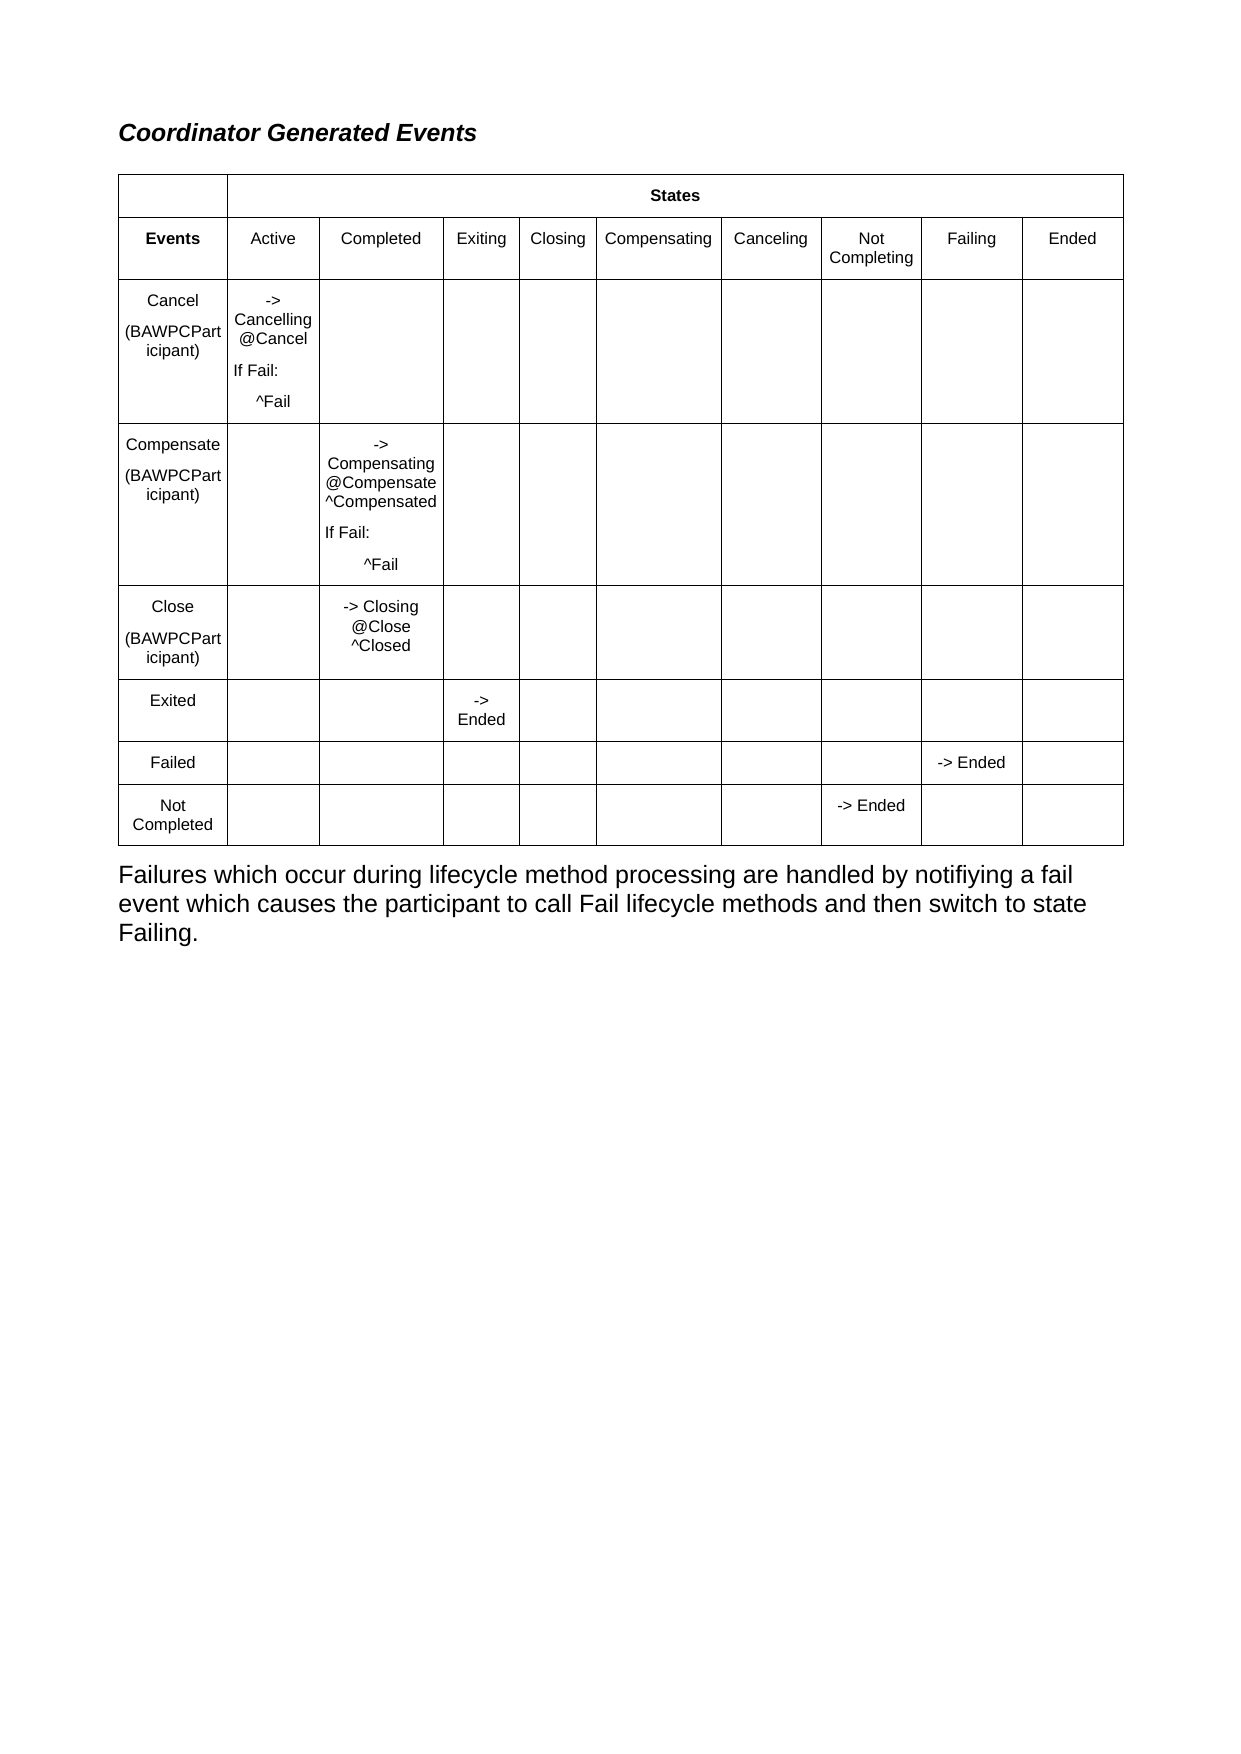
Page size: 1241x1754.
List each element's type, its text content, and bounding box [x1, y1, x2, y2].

table_cell -> Ended [922, 742, 1022, 783]
table_cell Not Completing [822, 218, 921, 279]
table_cell [228, 742, 319, 783]
table_cell [320, 742, 443, 783]
table_cell [444, 742, 519, 783]
table_cell -> Cancelling @Cancel If Fail: ^Fail [228, 280, 319, 423]
table_cell [597, 785, 721, 845]
table_cell [597, 586, 721, 679]
table_cell Canceling [722, 218, 821, 279]
table_cell Failed [119, 742, 227, 783]
table_header States [228, 175, 1123, 217]
table_cell Completed [320, 218, 443, 279]
table_cell Ended [1023, 218, 1123, 279]
table_cell -> Closing @Close ^Closed [320, 586, 443, 679]
table_cell [1023, 680, 1123, 741]
table_cell [228, 785, 319, 845]
table_cell Compensating [597, 218, 721, 279]
table_cell Closing [520, 218, 596, 279]
table_cell [520, 424, 596, 585]
table_cell [722, 424, 821, 585]
table_cell [722, 280, 821, 423]
table_cell [444, 280, 519, 423]
table_cell -> Ended [822, 785, 921, 845]
table_cell [320, 785, 443, 845]
table_cell [822, 424, 921, 585]
table_cell [444, 586, 519, 679]
table_cell Close (BAWPCParticipant) [119, 586, 227, 679]
table_cell [597, 280, 721, 423]
table_cell [1023, 742, 1123, 783]
table_cell [722, 586, 821, 679]
table_cell Exited [119, 680, 227, 741]
table_cell [597, 680, 721, 741]
table_cell [228, 680, 319, 741]
table_cell [520, 280, 596, 423]
table_cell [320, 680, 443, 741]
table_cell [822, 680, 921, 741]
table_cell [597, 742, 721, 783]
table_cell Not Completed [119, 785, 227, 845]
subtitle Coordinator Generated Events [118, 118, 1122, 147]
table_cell [228, 424, 319, 585]
table_cell [722, 742, 821, 783]
table_cell [1023, 586, 1123, 679]
table_cell Cancel (BAWPCParticipant) [119, 280, 227, 423]
table_cell Exiting [444, 218, 519, 279]
table_cell Active [228, 218, 319, 279]
table_cell [1023, 280, 1123, 423]
text Failures which occur during lifecycle method processing are handled by notifiying a fail event which causes the participant to call Fail lifecycle methods and then switch to state Failing. [118, 861, 1122, 947]
table_cell [722, 680, 821, 741]
table_cell [597, 424, 721, 585]
table_cell [922, 680, 1022, 741]
table_cell Compensate (BAWPCParticipant) [119, 424, 227, 585]
table_cell [520, 586, 596, 679]
table_cell [922, 424, 1022, 585]
table_cell [822, 280, 921, 423]
table_cell [520, 742, 596, 783]
table_cell [520, 680, 596, 741]
table_cell [1023, 424, 1123, 585]
table_cell [228, 586, 319, 679]
table_cell [922, 785, 1022, 845]
table_header [119, 175, 227, 217]
table_cell [1023, 785, 1123, 845]
table_cell [822, 586, 921, 679]
table_cell [320, 280, 443, 423]
table_cell [444, 424, 519, 585]
table_cell [922, 586, 1022, 679]
table_cell -> Ended [444, 680, 519, 741]
table_cell [722, 785, 821, 845]
table_cell [520, 785, 596, 845]
table_cell [822, 742, 921, 783]
table_cell [922, 280, 1022, 423]
table_cell Failing [922, 218, 1022, 279]
table_cell -> Compensating @Compensate ^Compensated If Fail: ^Fail [320, 424, 443, 585]
table_cell [444, 785, 519, 845]
table_cell Events [119, 218, 227, 279]
